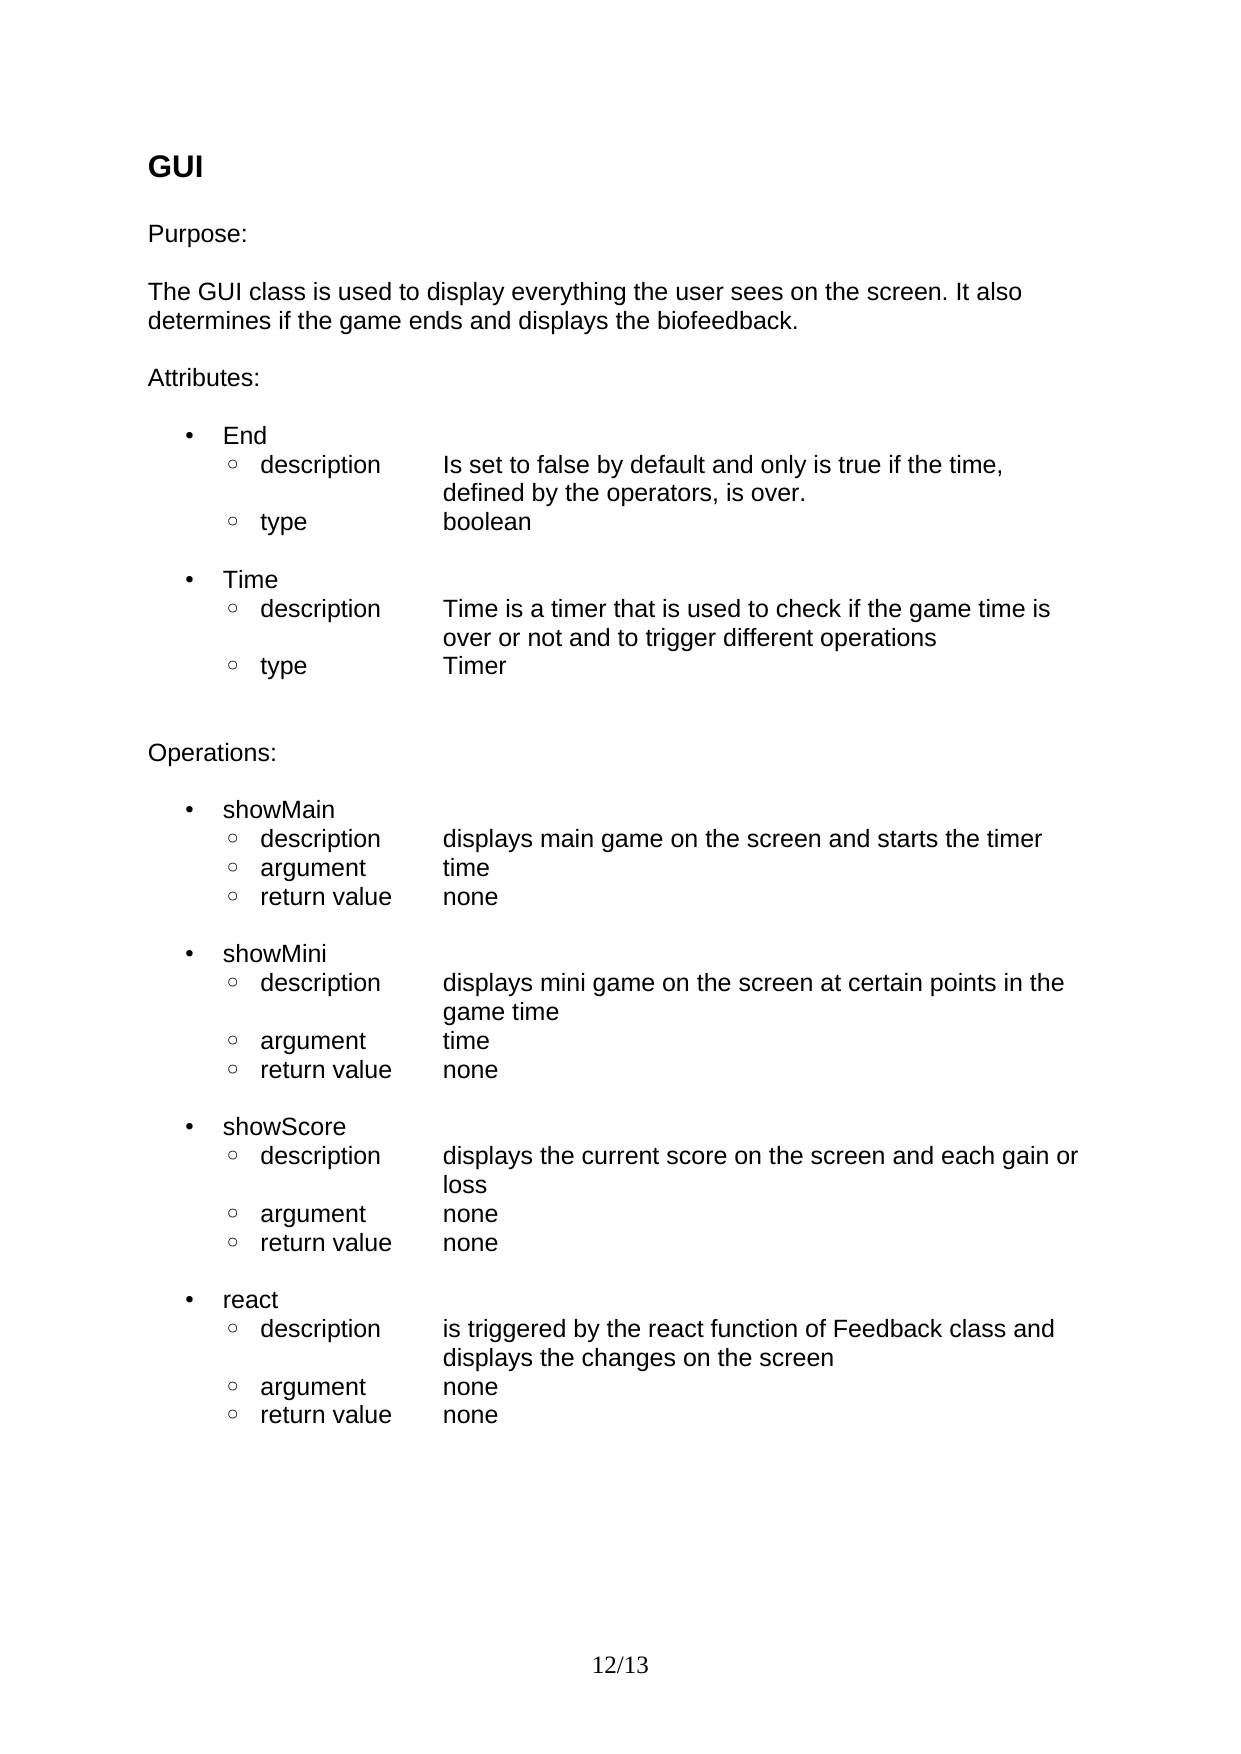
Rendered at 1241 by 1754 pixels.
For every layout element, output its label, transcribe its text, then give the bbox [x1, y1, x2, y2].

list showMini [185, 939, 1093, 968]
text GUI [148, 148, 1093, 183]
text The GUI class is used to display everything the user sees on the screen. It also determines if the game ends and displays the biofeedback. [148, 277, 1093, 334]
list description displays main game on the screen and starts the timer [223, 824, 1093, 853]
list argument none [223, 1199, 1093, 1227]
list type boolean [223, 507, 1093, 536]
list type Timer [223, 651, 1093, 680]
list showScore [185, 1112, 1093, 1141]
list End [185, 421, 1093, 449]
list argument time [223, 853, 1093, 882]
list return value none [223, 1400, 1093, 1429]
text Operations: [148, 738, 1093, 766]
list description Is set to false by default and only is true if the time, defined by the operators, is over. [223, 449, 1093, 507]
list description is triggered by the react function of Feedback class and displays the changes on the screen [223, 1314, 1093, 1372]
list react [185, 1285, 1093, 1314]
list description displays mini game on the screen at certain points in the game time [223, 968, 1093, 1026]
list argument none [223, 1372, 1093, 1400]
list return value none [223, 882, 1093, 911]
text Attributes: [148, 363, 1093, 392]
list return value none [223, 1054, 1093, 1083]
list return value none [223, 1227, 1093, 1256]
list description Time is a timer that is used to check if the game time is over or not and to trigger different operations [223, 594, 1093, 651]
list showMain [185, 795, 1093, 824]
text Purpose: [148, 219, 1093, 248]
list argument time [223, 1026, 1093, 1054]
list description displays the current score on the screen and each gain or loss [223, 1141, 1093, 1199]
list Time [185, 565, 1093, 594]
